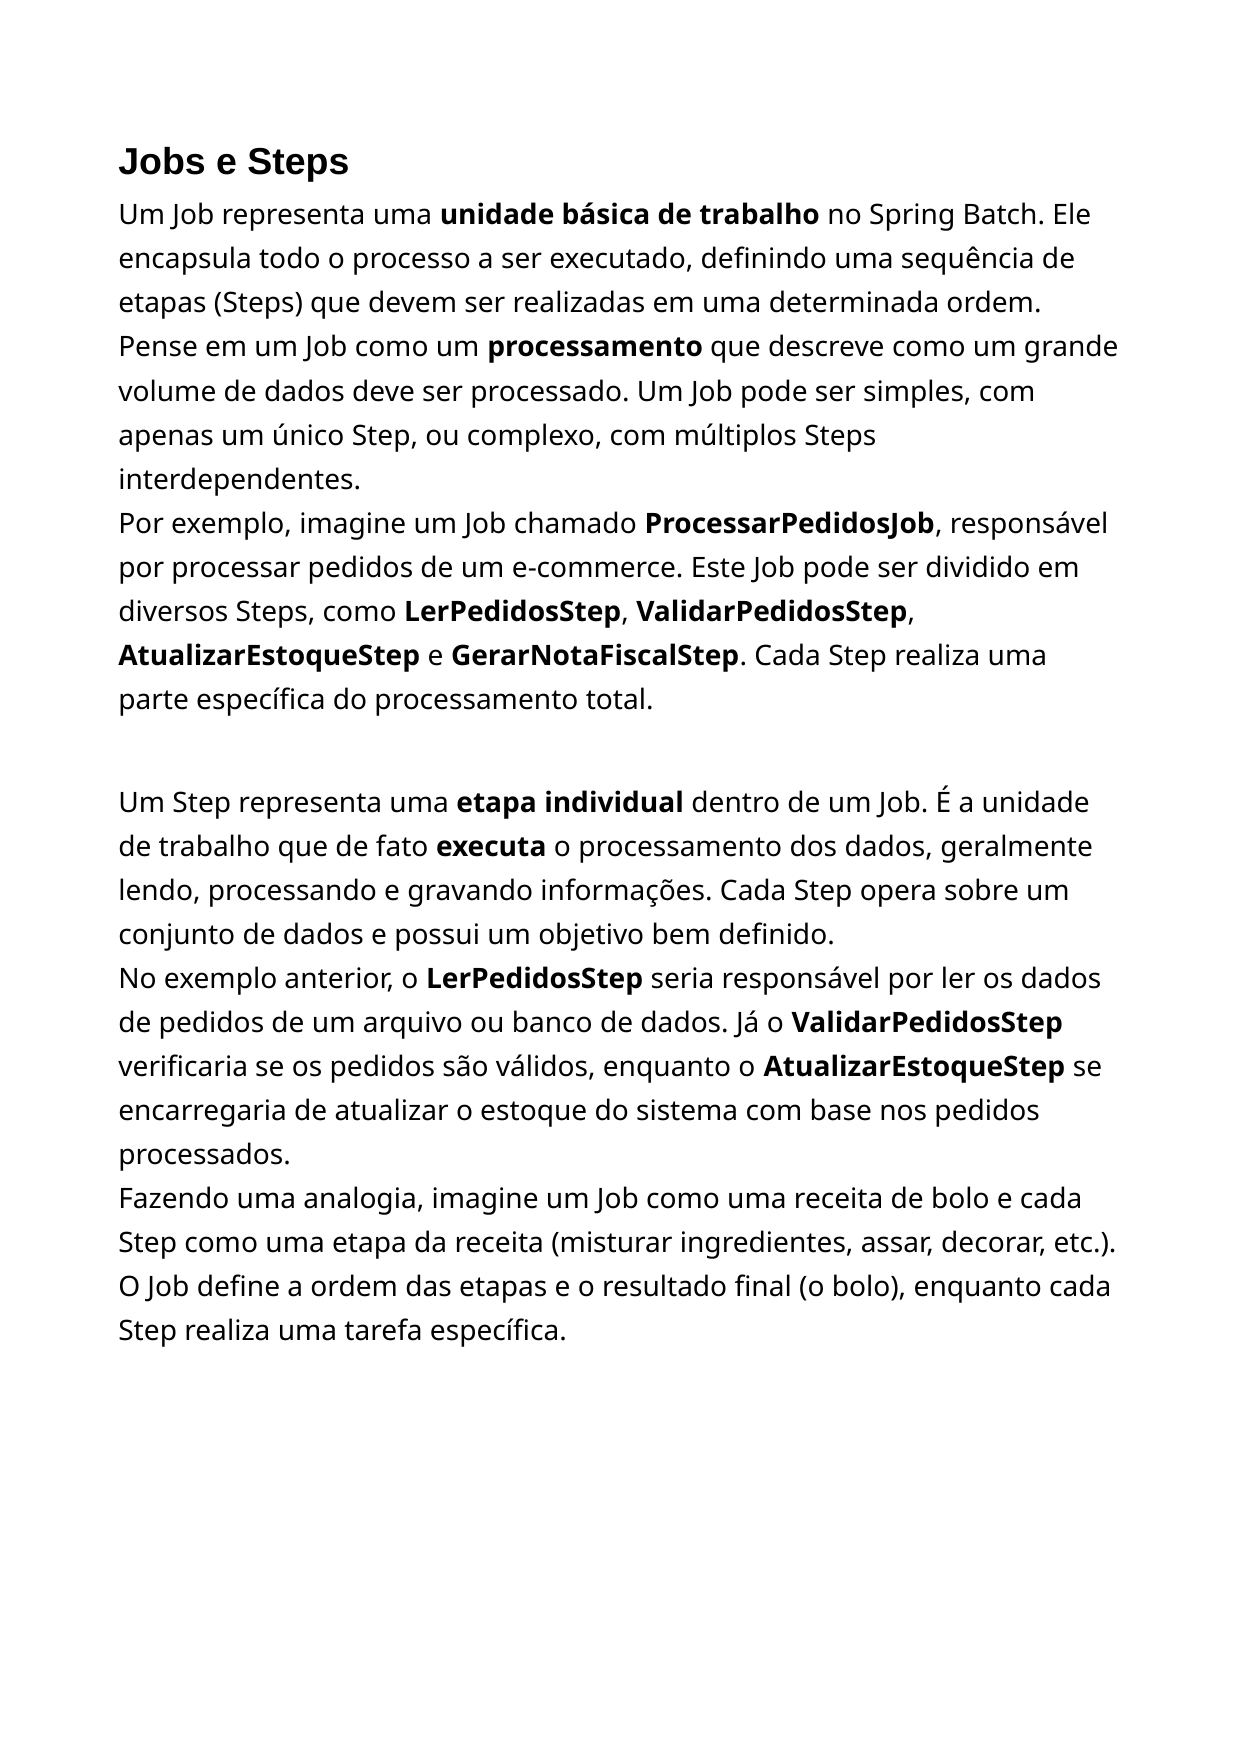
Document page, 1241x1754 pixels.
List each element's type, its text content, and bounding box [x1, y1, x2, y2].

text Fazendo uma analogia, imagine um Job como uma receita de bolo e cada Step como uma etapa da receita (misturar ingredientes, assar, decorar, etc.). O Job define a ordem das etapas e o resultado final (o bolo), enquanto cada Step realiza uma tarefa específica. [118, 1178, 1122, 1349]
subtitle Jobs e Steps [118, 139, 1122, 182]
text Um Job representa uma unidade básica de trabalho no Spring Batch. Ele encapsula todo o processo a ser executado, definindo uma sequência de etapas (Steps) que devem ser realizadas em uma determinada ordem. Pense em um Job como um processamento que descreve como um grande volume de dados deve ser processado. Um Job pode ser simples, com apenas um único Step, ou complexo, com múltiplos Steps interdependentes. [118, 194, 1122, 497]
text Por exemplo, imagine um Job chamado ProcessarPedidosJob, responsável por processar pedidos de um e-commerce. Este Job pode ser dividido em diversos Steps, como LerPedidosStep, ValidarPedidosStep, AtualizarEstoqueStep e GerarNotaFiscalStep. Cada Step realiza uma parte específica do processamento total. [118, 503, 1122, 718]
text No exemplo anterior, o LerPedidosStep seria responsável por ler os dados de pedidos de um arquivo ou banco de dados. Já o ValidarPedidosStep verificaria se os pedidos são válidos, enquanto o AtualizarEstoqueStep se encarregaria de atualizar o estoque do sistema com base nos pedidos processados. [118, 958, 1122, 1173]
text Um Step representa uma etapa individual dentro de um Job. É a unidade de trabalho que de fato executa o processamento dos dados, geralmente lendo, processando e gravando informações. Cada Step opera sobre um conjunto de dados e possui um objetivo bem definido. [118, 782, 1122, 952]
